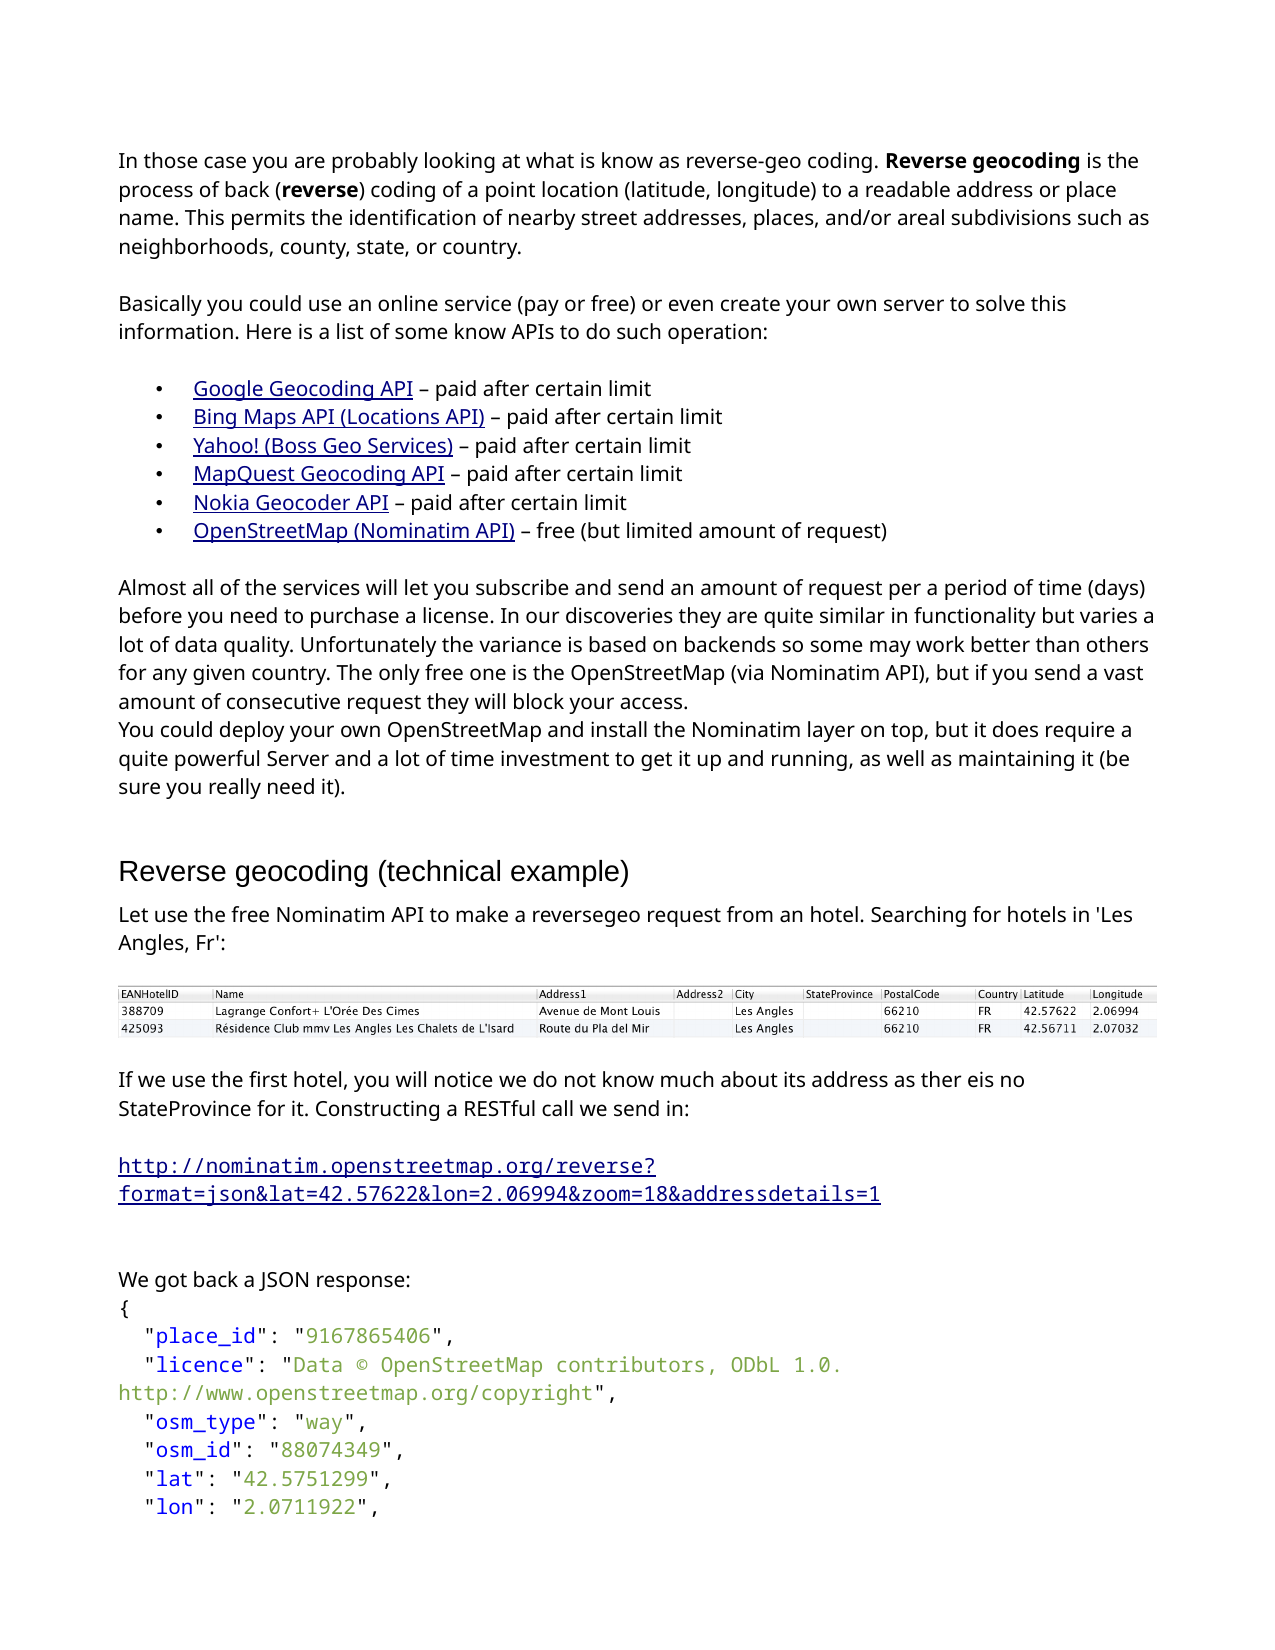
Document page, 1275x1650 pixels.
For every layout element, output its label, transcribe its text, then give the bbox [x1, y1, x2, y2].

text Basically you could use an online service (pay or free) or even create your own server to solve this information. Here is a list of some know APIs to do such operation: [118, 289, 1157, 346]
list MapQuest Geocoding API – paid after certain limit [156, 459, 1157, 488]
text Almost all of the services will let you subscribe and send an amount of request per a period of time (days) before you need to purchase a license. In our discoveries they are quite similar in functionality but varies a lot of data quality. Unfortunately the variance is based on backends so some may work better than others for any given country. The only free one is the OpenStreetMap (via Nominatim API), but if you send a vast amount of consecutive request they will block your access. [118, 573, 1157, 715]
text { [118, 1293, 1157, 1322]
text In those case you are probably looking at what is know as reverse-geo coding. Reverse geocoding is the process of back (reverse) coding of a point location (latitude, longitude) to a readable address or place name. This permits the identification of nearby street addresses, places, and/or areal subdivisions such as neighborhoods, county, state, or country. [118, 147, 1157, 260]
text "osm_id": "88074349", [118, 1435, 1157, 1464]
text "lon": "2.0711922", [118, 1492, 1157, 1521]
text "osm_type": "way", [118, 1407, 1157, 1435]
list Yahoo! (Boss Geo Services) – paid after certain limit [156, 431, 1157, 459]
list Bing Maps API (Locations API) – paid after certain limit [156, 402, 1157, 431]
list Nokia Geocoder API – paid after certain limit [156, 488, 1157, 516]
text "lat": "42.5751299", [118, 1464, 1157, 1492]
text Let use the free Nominatim API to make a reversegeo request from an hotel. Searching for hotels in 'Les Angles, Fr': [118, 900, 1157, 957]
list Google Geocoding API – paid after certain limit [156, 374, 1157, 402]
picture [118, 985, 1157, 1038]
text We got back a JSON response: [118, 1265, 1157, 1293]
text If we use the first hotel, you will notice we do not know much about its address as ther eis no StateProvince for it. Constructing a RESTful call we send in: [118, 1066, 1157, 1122]
text "place_id": "9167865406", [118, 1322, 1157, 1350]
text You could deploy your own OpenStreetMap and install the Nominatim layer on top, but it does require a quite powerful Server and a lot of time investment to get it up and running, as well as maintaining it (be sure you really need it). [118, 715, 1157, 801]
text "licence": "Data © OpenStreetMap contributors, ODbL 1.0. http://www.openstreetmap.org/copyright", [118, 1350, 1157, 1407]
list OpenStreetMap (Nominatim API) – free (but limited amount of request) [156, 516, 1157, 545]
text http://nominatim.openstreetmap.org/reverse?format=json&lat=42.57622&lon=2.06994&zoom=18&addressdetails=1 [118, 1151, 1157, 1208]
subtitle Reverse geocoding (technical example) [118, 854, 1157, 888]
